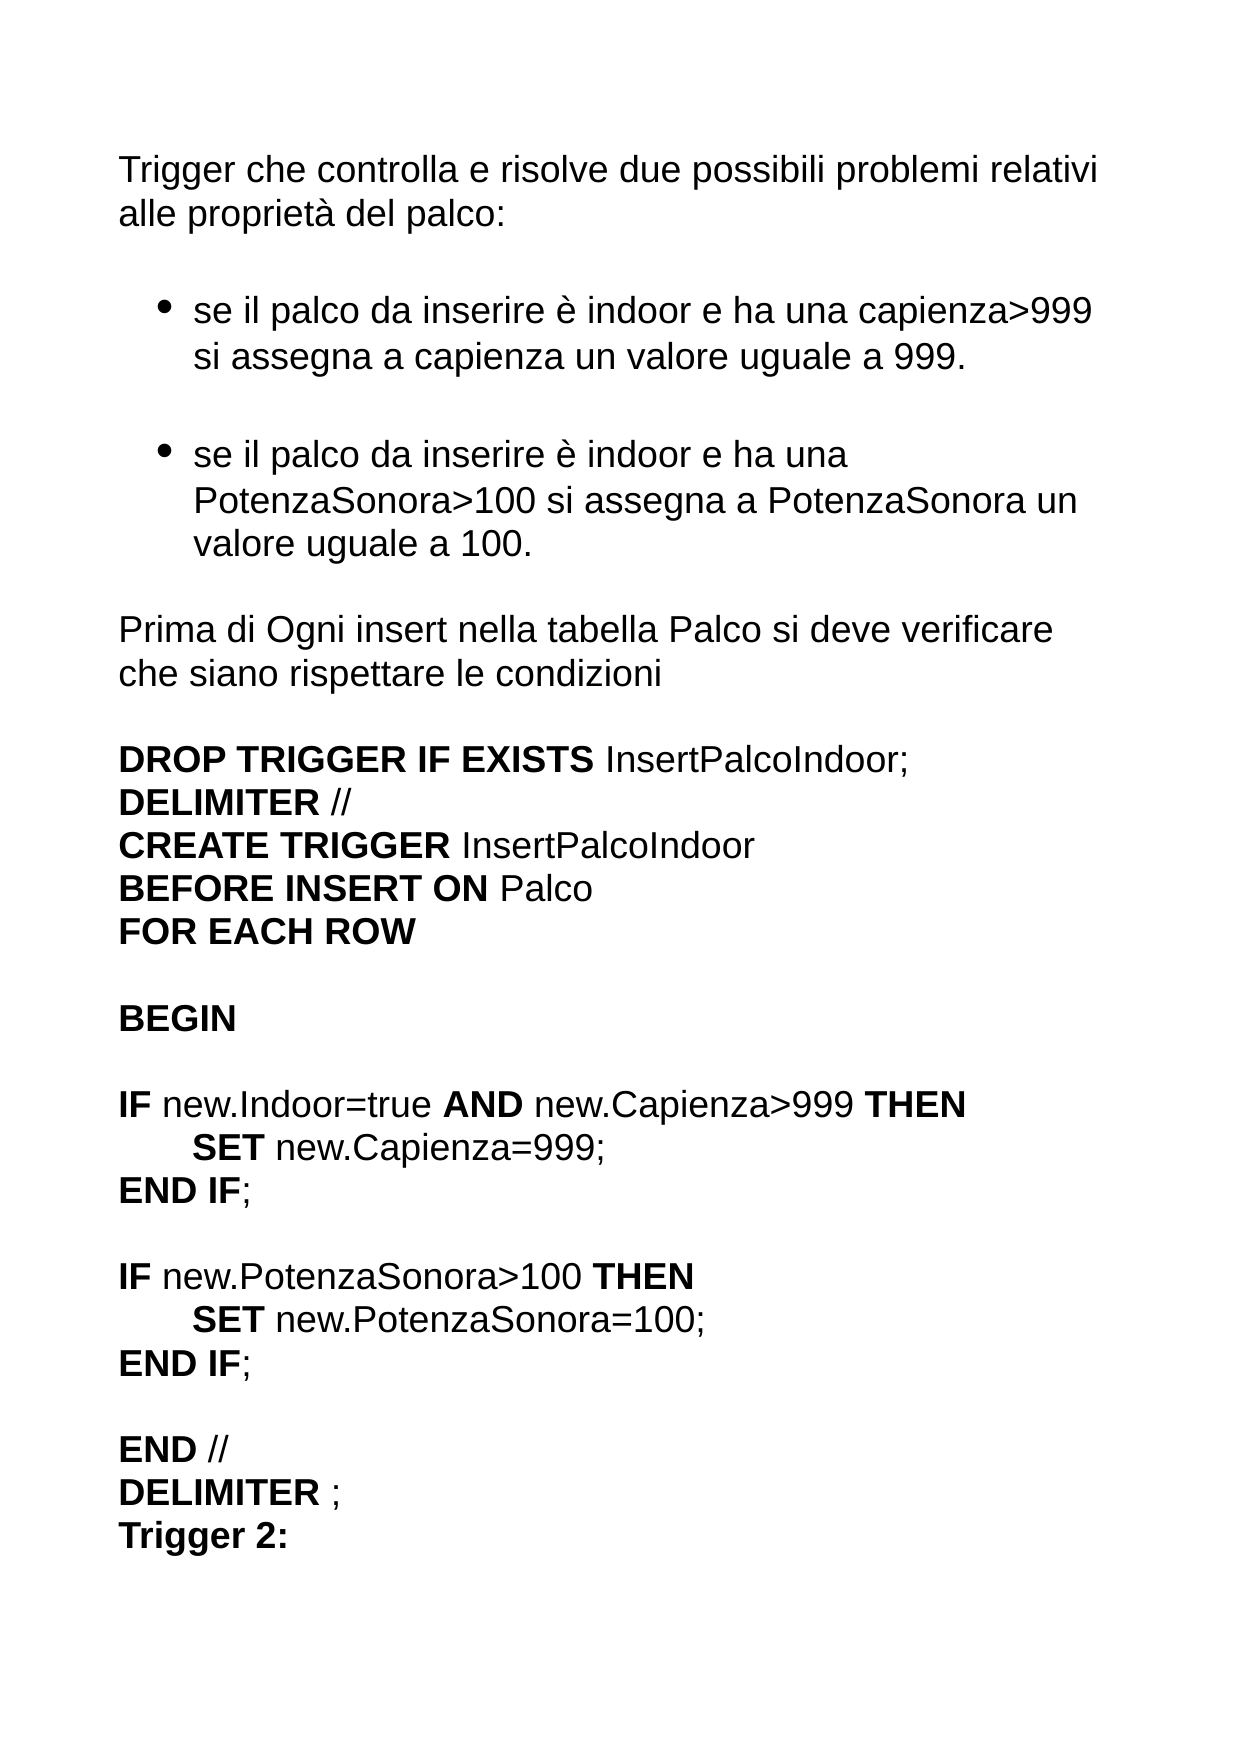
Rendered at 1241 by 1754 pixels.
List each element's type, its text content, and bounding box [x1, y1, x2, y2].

text FOR EACH ROW [118, 909, 1122, 953]
text END IF; [118, 1168, 1122, 1211]
text END IF; [118, 1341, 1122, 1384]
text Trigger che controlla e risolve due possibili problemi relativi alle proprietà del palco: [118, 148, 1122, 234]
text Prima di Ogni insert nella tabella Palco si deve verificare che siano rispettare le condizioni [118, 608, 1122, 694]
text END // [118, 1427, 1122, 1470]
text BEGIN [118, 996, 1122, 1039]
text IF new.Indoor=true AND new.Capienza>999 THEN [118, 1082, 1122, 1125]
list se il palco da inserire è indoor e ha una capienza>999 si assegna a capienza un valore uguale a 999. [156, 277, 1122, 378]
text SET new.PotenzaSonora=100; [118, 1298, 1122, 1341]
text IF new.PotenzaSonora>100 THEN [118, 1254, 1122, 1298]
text Trigger 2: [118, 1513, 1122, 1556]
list se il palco da inserire è indoor e ha una PotenzaSonora>100 si assegna a PotenzaSonora un valore uguale a 100. [156, 421, 1122, 564]
text CREATE TRIGGER InsertPalcoIndoor [118, 823, 1122, 866]
text SET new.Capienza=999; [118, 1125, 1122, 1168]
text DROP TRIGGER IF EXISTS InsertPalcoIndoor; [118, 737, 1122, 780]
text DELIMITER ; [118, 1470, 1122, 1513]
text BEFORE INSERT ON Palco [118, 866, 1122, 909]
text DELIMITER // [118, 780, 1122, 823]
